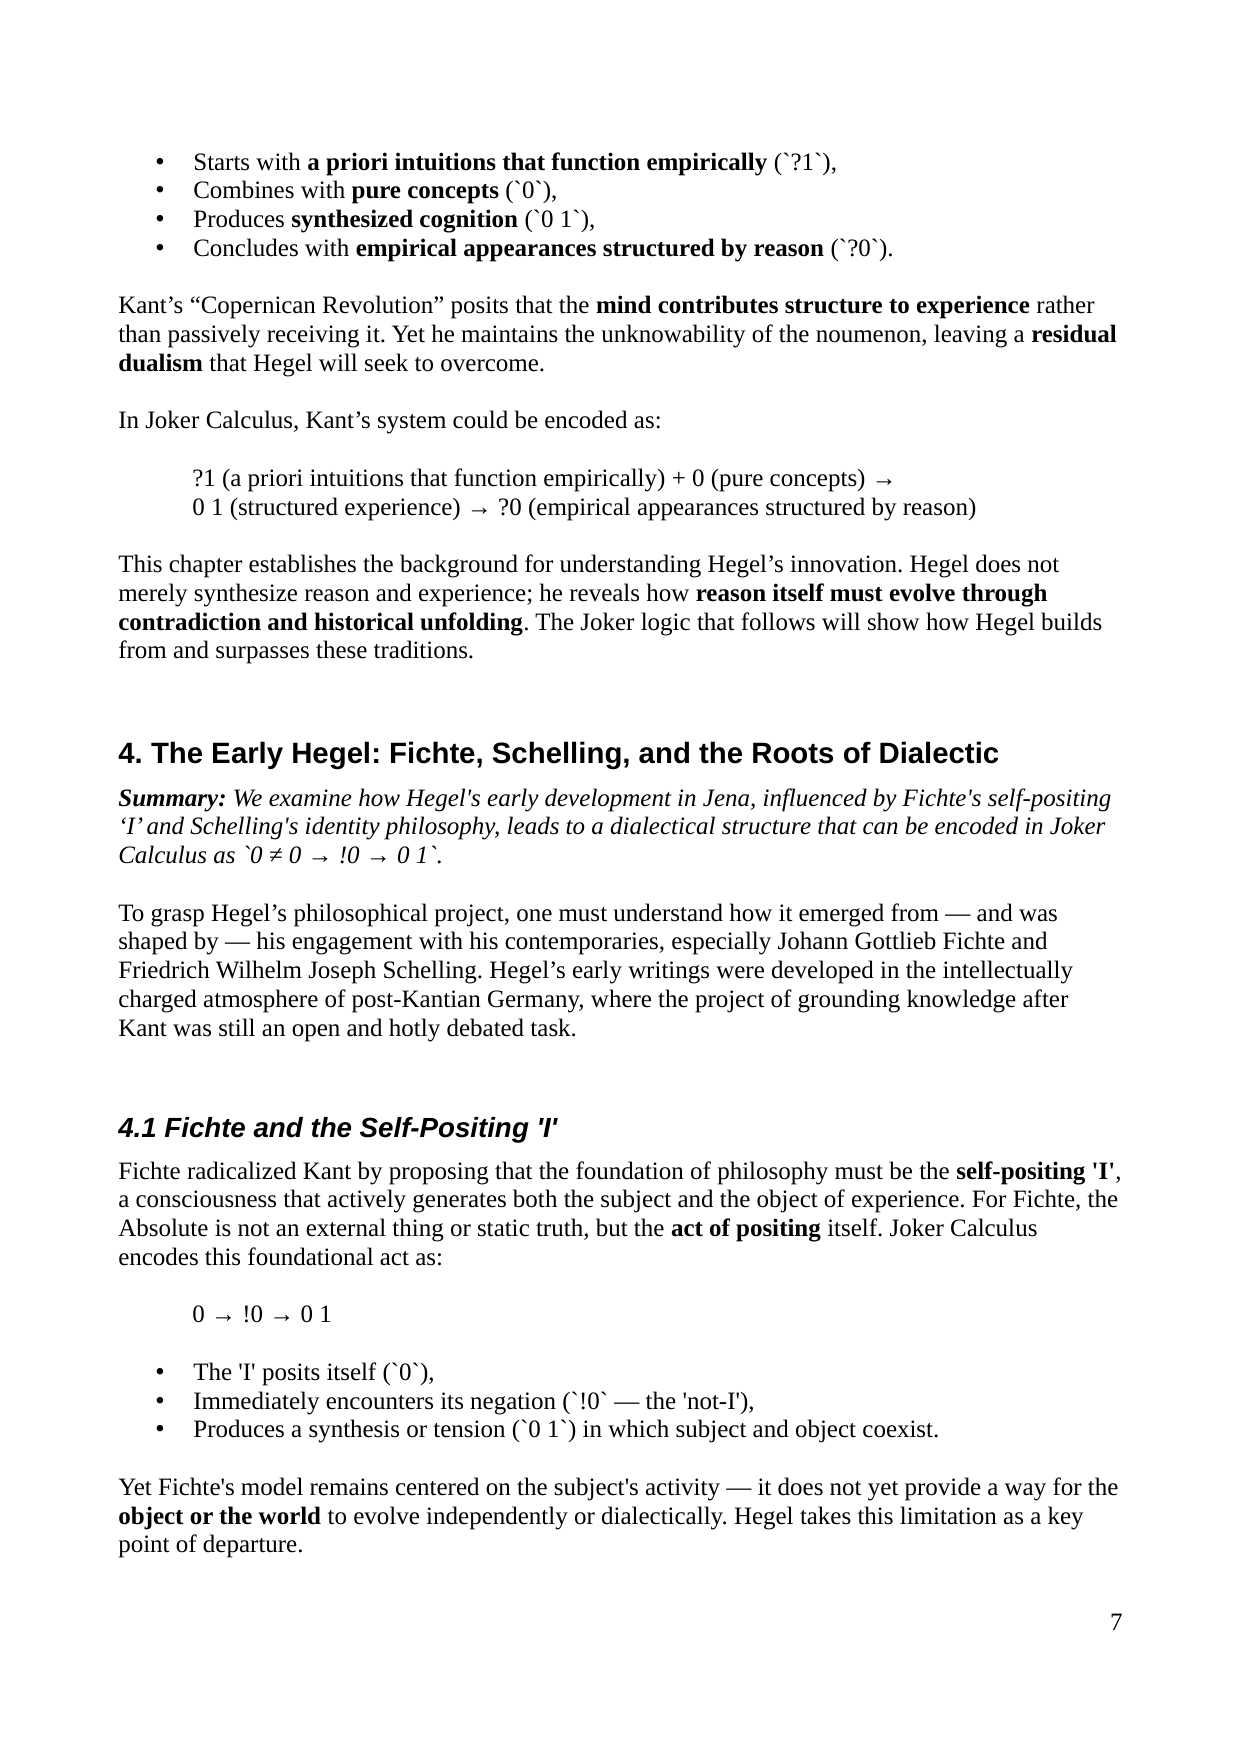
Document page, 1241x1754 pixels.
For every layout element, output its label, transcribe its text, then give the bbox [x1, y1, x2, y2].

list Starts with a priori intuitions that function empirically (`?1`), [156, 147, 1122, 176]
text This chapter establishes the background for understanding Hegel’s innovation. Hegel does not merely synthesize reason and experience; he reveals how reason itself must evolve through contradiction and historical unfolding. The Joker logic that follows will show how Hegel builds from and surpasses these traditions. [118, 549, 1122, 664]
text Summary: We examine how Hegel's early development in Jena, influenced by Fichte's self-positing ‘I’ and Schelling's identity philosophy, leads to a dialectical structure that can be encoded in Joker Calculus as `0 ≠ 0 → !0 → 0 1`. [118, 783, 1122, 869]
subtitle 4. The Early Hegel: Fichte, Schelling, and the Roots of Dialectic [118, 736, 1122, 770]
list Produces synthesized cognition (`0 1`), [156, 204, 1122, 233]
text Kant’s “Copernican Revolution” posits that the mind contributes structure to experience rather than passively receiving it. Yet he maintains the unknowability of the noumenon, leaving a residual dualism that Hegel will seek to overcome. [118, 291, 1122, 377]
list Combines with pure concepts (`0`), [156, 176, 1122, 204]
text Fichte radicalized Kant by proposing that the foundation of philosophy must be the self-positing 'I', a consciousness that actively generates both the subject and the object of experience. For Fichte, the Absolute is not an external thing or static truth, but the act of positing itself. Joker Calculus encodes this foundational act as: [118, 1156, 1122, 1271]
text 0 1 (structured experience) → ?0 (empirical appearances structured by reason) [118, 492, 1122, 521]
text To grasp Hegel’s philosophical project, one must understand how it emerged from — and was shaped by — his engagement with his contemporaries, especially Johann Gottlieb Fichte and Friedrich Wilhelm Joseph Schelling. Hegel’s early writings were developed in the intellectually charged atmosphere of post-Kantian Germany, where the project of grounding knowledge after Kant was still an open and hotly debated task. [118, 898, 1122, 1041]
list Immediately encounters its negation (`!0` — the 'not-I'), [156, 1386, 1122, 1414]
list Produces a synthesis or tension (`0 1`) in which subject and object coexist. [156, 1414, 1122, 1443]
text ?1 (a priori intuitions that function empirically) + 0 (pure concepts) → [118, 463, 1122, 492]
text In Joker Calculus, Kant’s system could be encoded as: [118, 406, 1122, 434]
list The 'I' posits itself (`0`), [156, 1357, 1122, 1386]
text Yet Fichte's model remains centered on the subject's activity — it does not yet provide a way for the object or the world to evolve independently or dialectically. Hegel takes this limitation as a key point of departure. [118, 1472, 1122, 1558]
list Concludes with empirical appearances structured by reason (`?0`). [156, 233, 1122, 262]
subtitle 4.1 Fichte and the Self-Positing 'I' [118, 1111, 1122, 1143]
text 0 → !0 → 0 1 [118, 1299, 1122, 1328]
